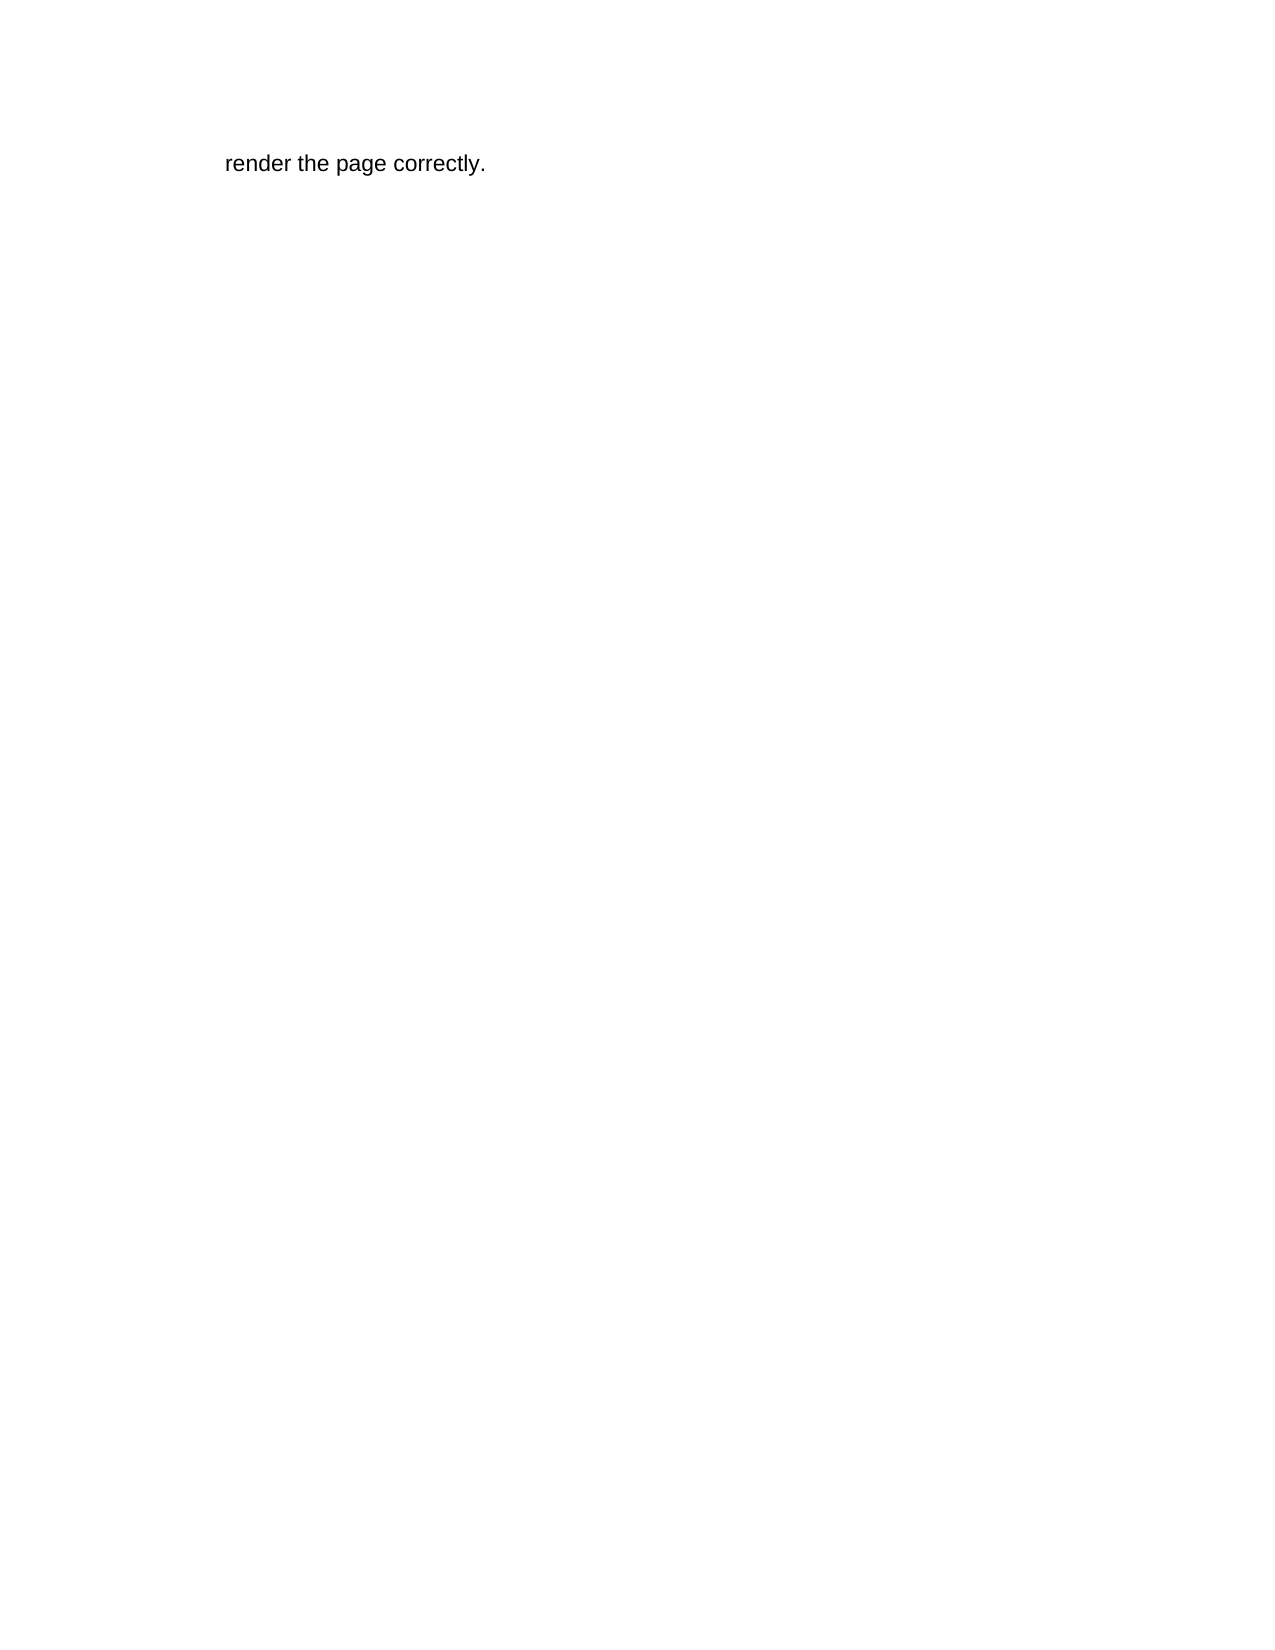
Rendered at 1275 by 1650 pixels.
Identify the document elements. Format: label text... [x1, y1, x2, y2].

text render the page correctly. [225, 150, 1125, 176]
